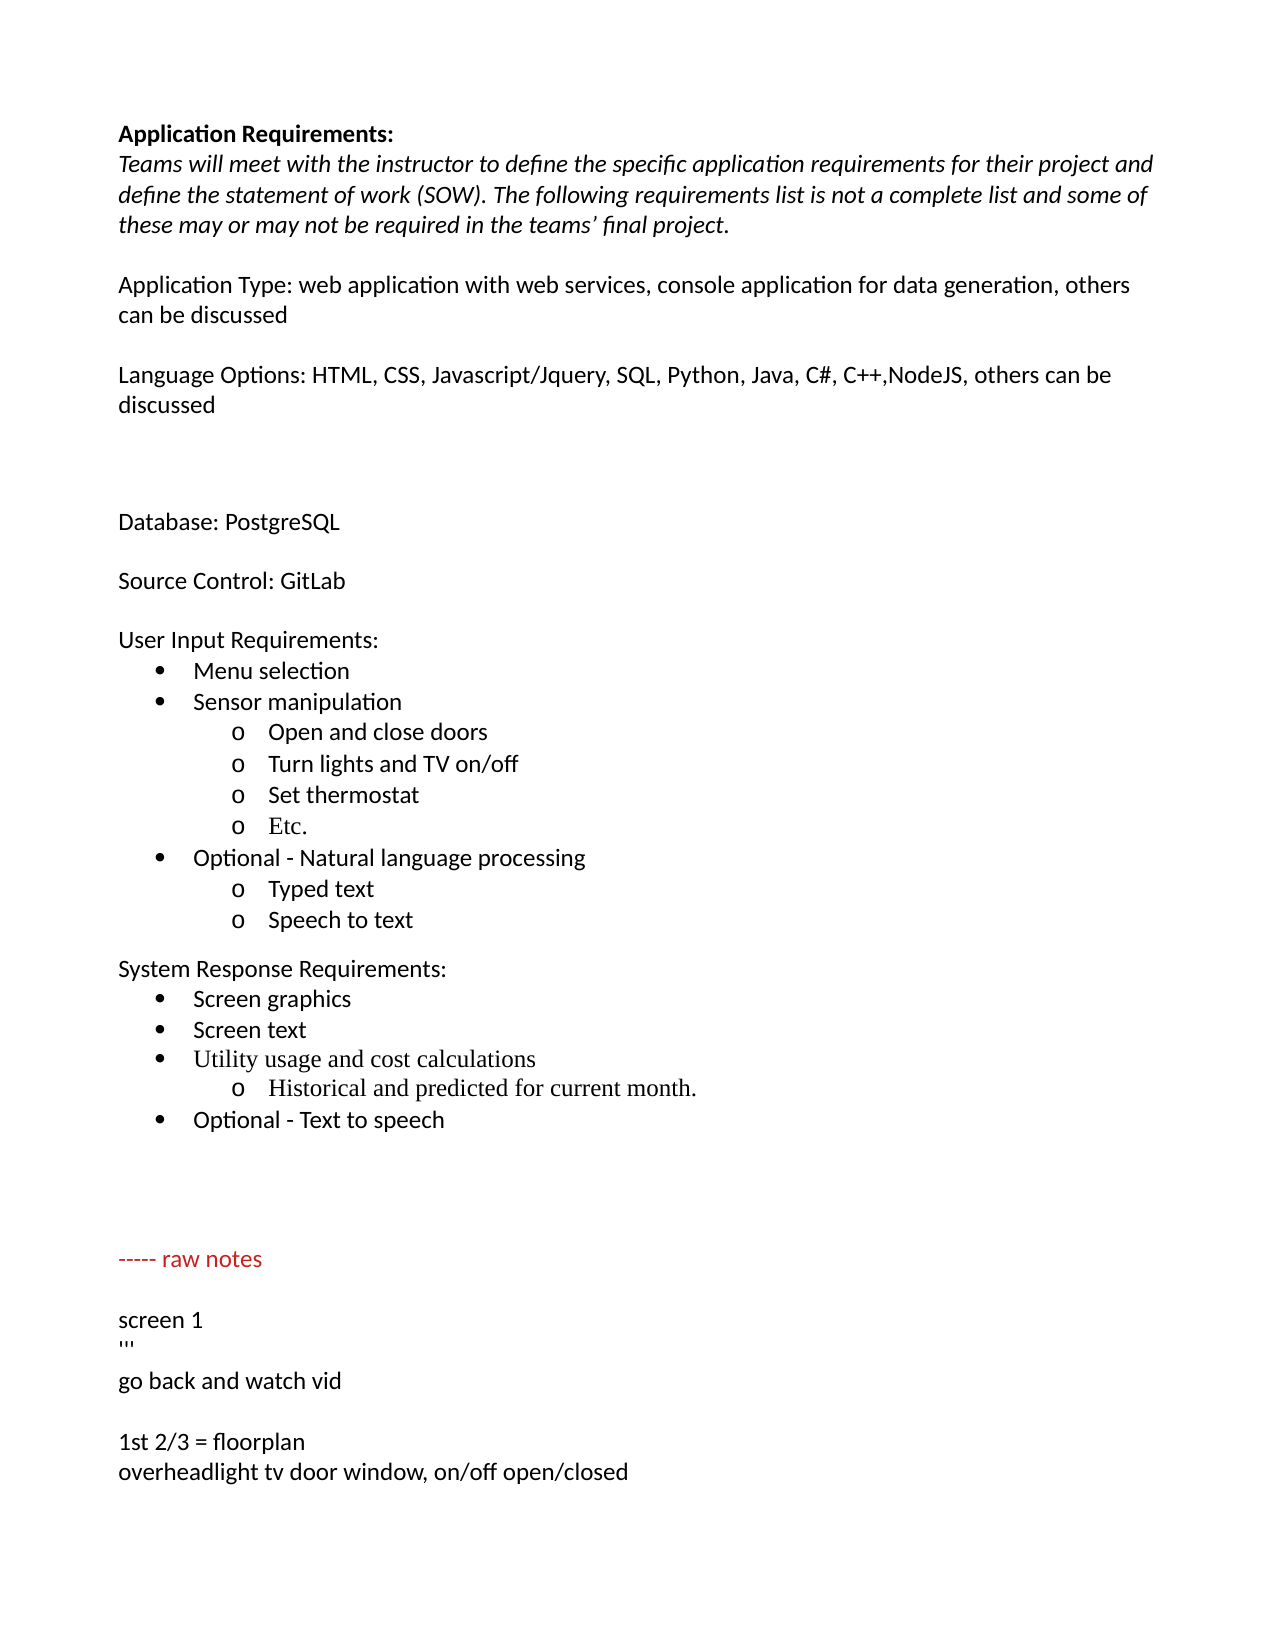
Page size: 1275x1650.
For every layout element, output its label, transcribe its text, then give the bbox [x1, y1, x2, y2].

list Screen graphics [156, 983, 1157, 1014]
text System Response Requirements: [118, 953, 1157, 983]
text Database: PostgreSQL [118, 506, 1157, 537]
list Set thermostat [231, 780, 1157, 811]
text 1st 2/3 = floorplan [118, 1426, 1157, 1457]
text ----- raw notes [118, 1243, 1157, 1273]
list Menu selection [156, 655, 1157, 686]
text Language Options: HTML, CSS, Javascript/Jquery, SQL, Python, Java, C#, C++,NodeJS, others can be discussed [118, 359, 1157, 420]
text screen 1 [118, 1304, 1157, 1334]
text go back and watch vid [118, 1365, 1157, 1396]
text Application Type: web application with web services, console application for data generation, others can be discussed [118, 269, 1157, 330]
text Application Requirements: [118, 118, 1157, 149]
text ''' [118, 1334, 1157, 1365]
list Optional - Text to speech [156, 1104, 1157, 1135]
list Historical and predicted for current month. [231, 1073, 1157, 1104]
list Sensor manipulation [156, 686, 1157, 716]
list Typed text [231, 873, 1157, 904]
list Screen text [156, 1014, 1157, 1044]
list Turn lights and TV on/off [231, 748, 1157, 780]
text Source Control: GitLab [118, 565, 1157, 596]
list Utility usage and cost calculations [156, 1044, 1157, 1073]
list Optional - Natural language processing [156, 842, 1157, 873]
text overheadlight tv door window, on/off open/closed [118, 1457, 1157, 1487]
list Open and close doors [231, 716, 1157, 748]
list Speech to text [231, 904, 1157, 936]
text User Input Requirements: [118, 624, 1157, 655]
text Teams will meet with the instructor to define the specific application requirements for their project and define the statement of work (SOW). The following requirements list is not a complete list and some of these may or may not be required in the teams’ final project. [118, 149, 1157, 240]
list Etc. [231, 811, 1157, 842]
